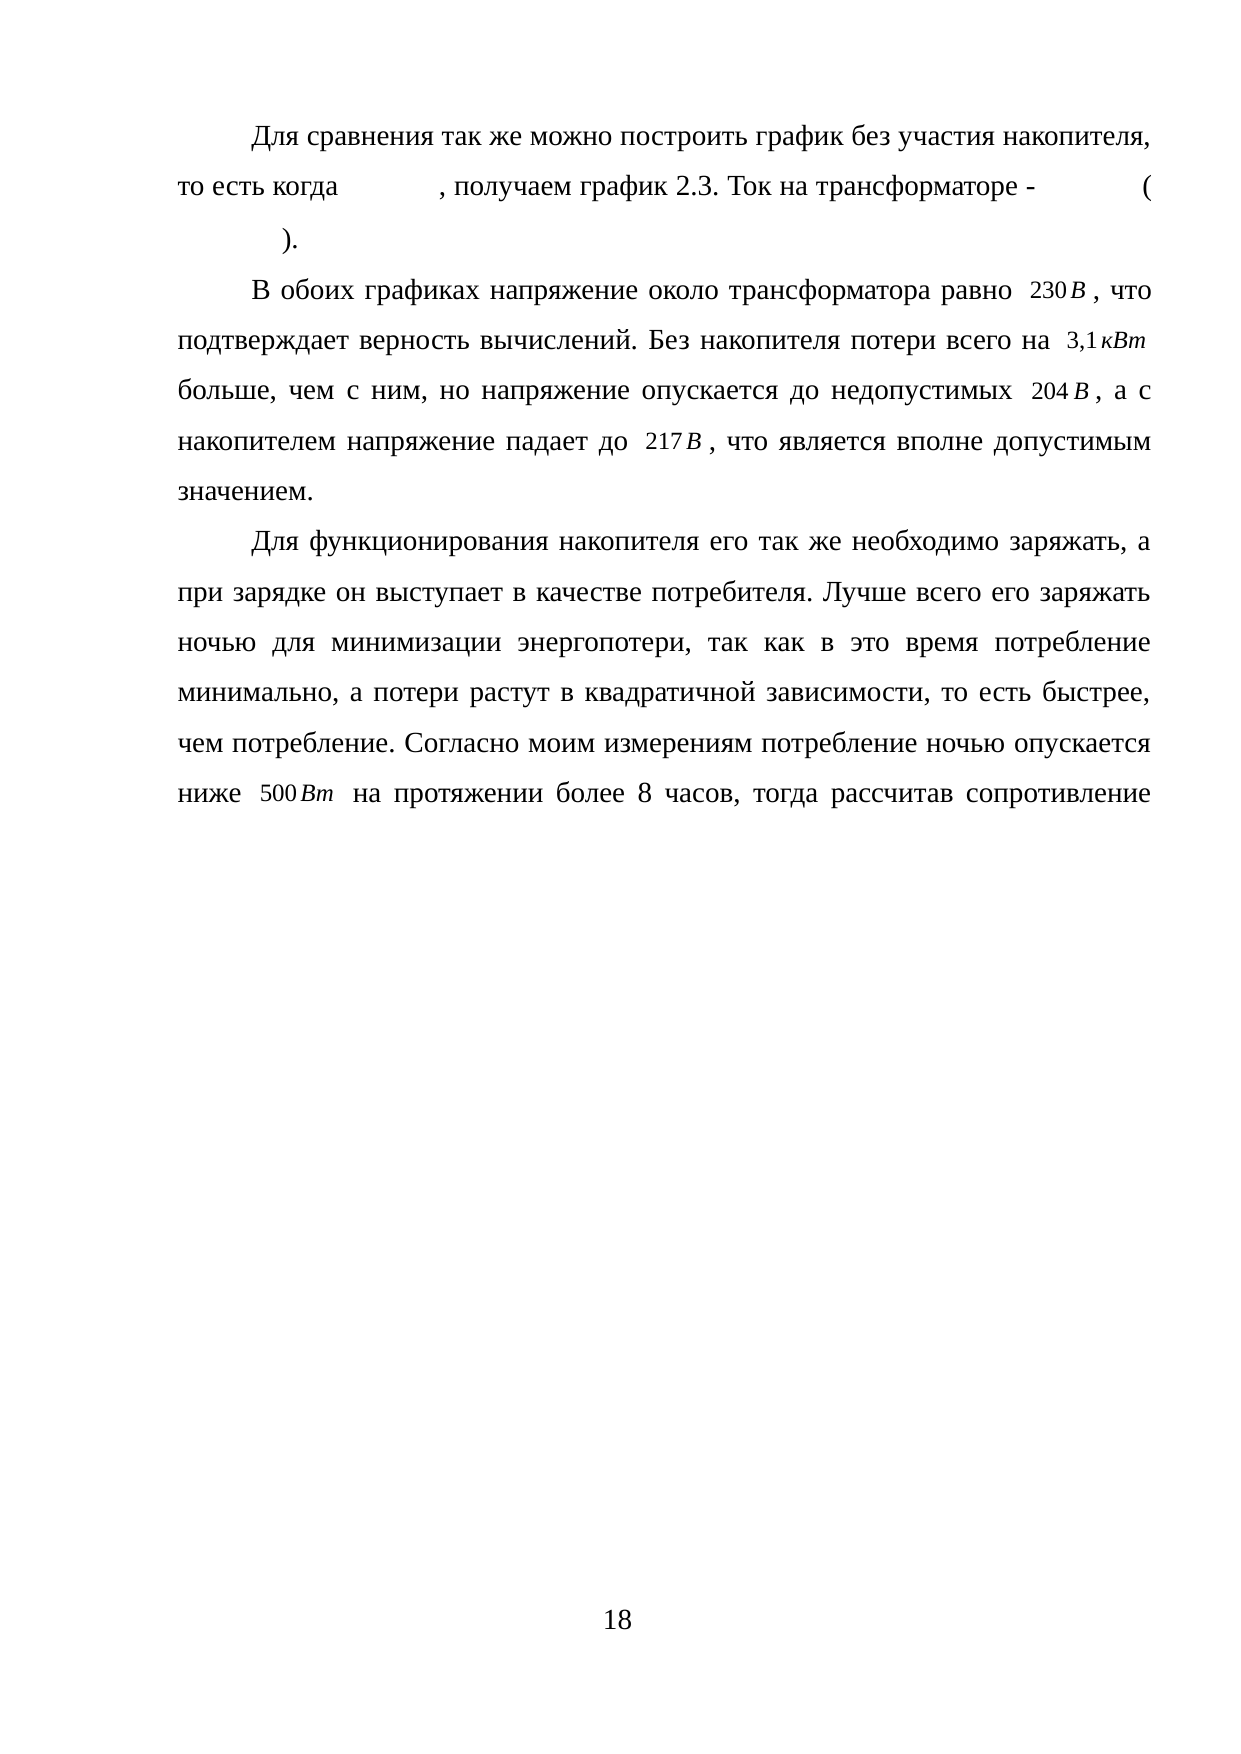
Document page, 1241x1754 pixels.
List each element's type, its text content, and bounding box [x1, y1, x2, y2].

text Для сравнения так же можно построить график без участия накопителя, то есть когда , получаем график 2.3. Ток на трансформаторе - (). [177, 118, 1152, 255]
text Для функционирования накопителя его так же необходимо заряжать, а при зарядке он выступает в качестве потребителя. Лучше всего его заряжать ночью для минимизации энергопотери, так как в это время потребление минимально, а потери растут в квадратичной зависимости, то есть быстрее, чем потребление. Согласно моим измерениям потребление ночью опускается ниже на протяжении более 8 часов, тогда рассчитав сопротивление получаем . Произведя вычисления по формуле (2.3) получаем график 2.4 . [177, 523, 1152, 808]
text В обоих графиках напряжение около трансформатора равно , что подтверждает верность вычислений. Без накопителя потери всего на больше, чем с ним, но напряжение опускается до недопустимых , а с накопителем напряжение падает до , что является вполне допустимым значением. [177, 272, 1152, 507]
